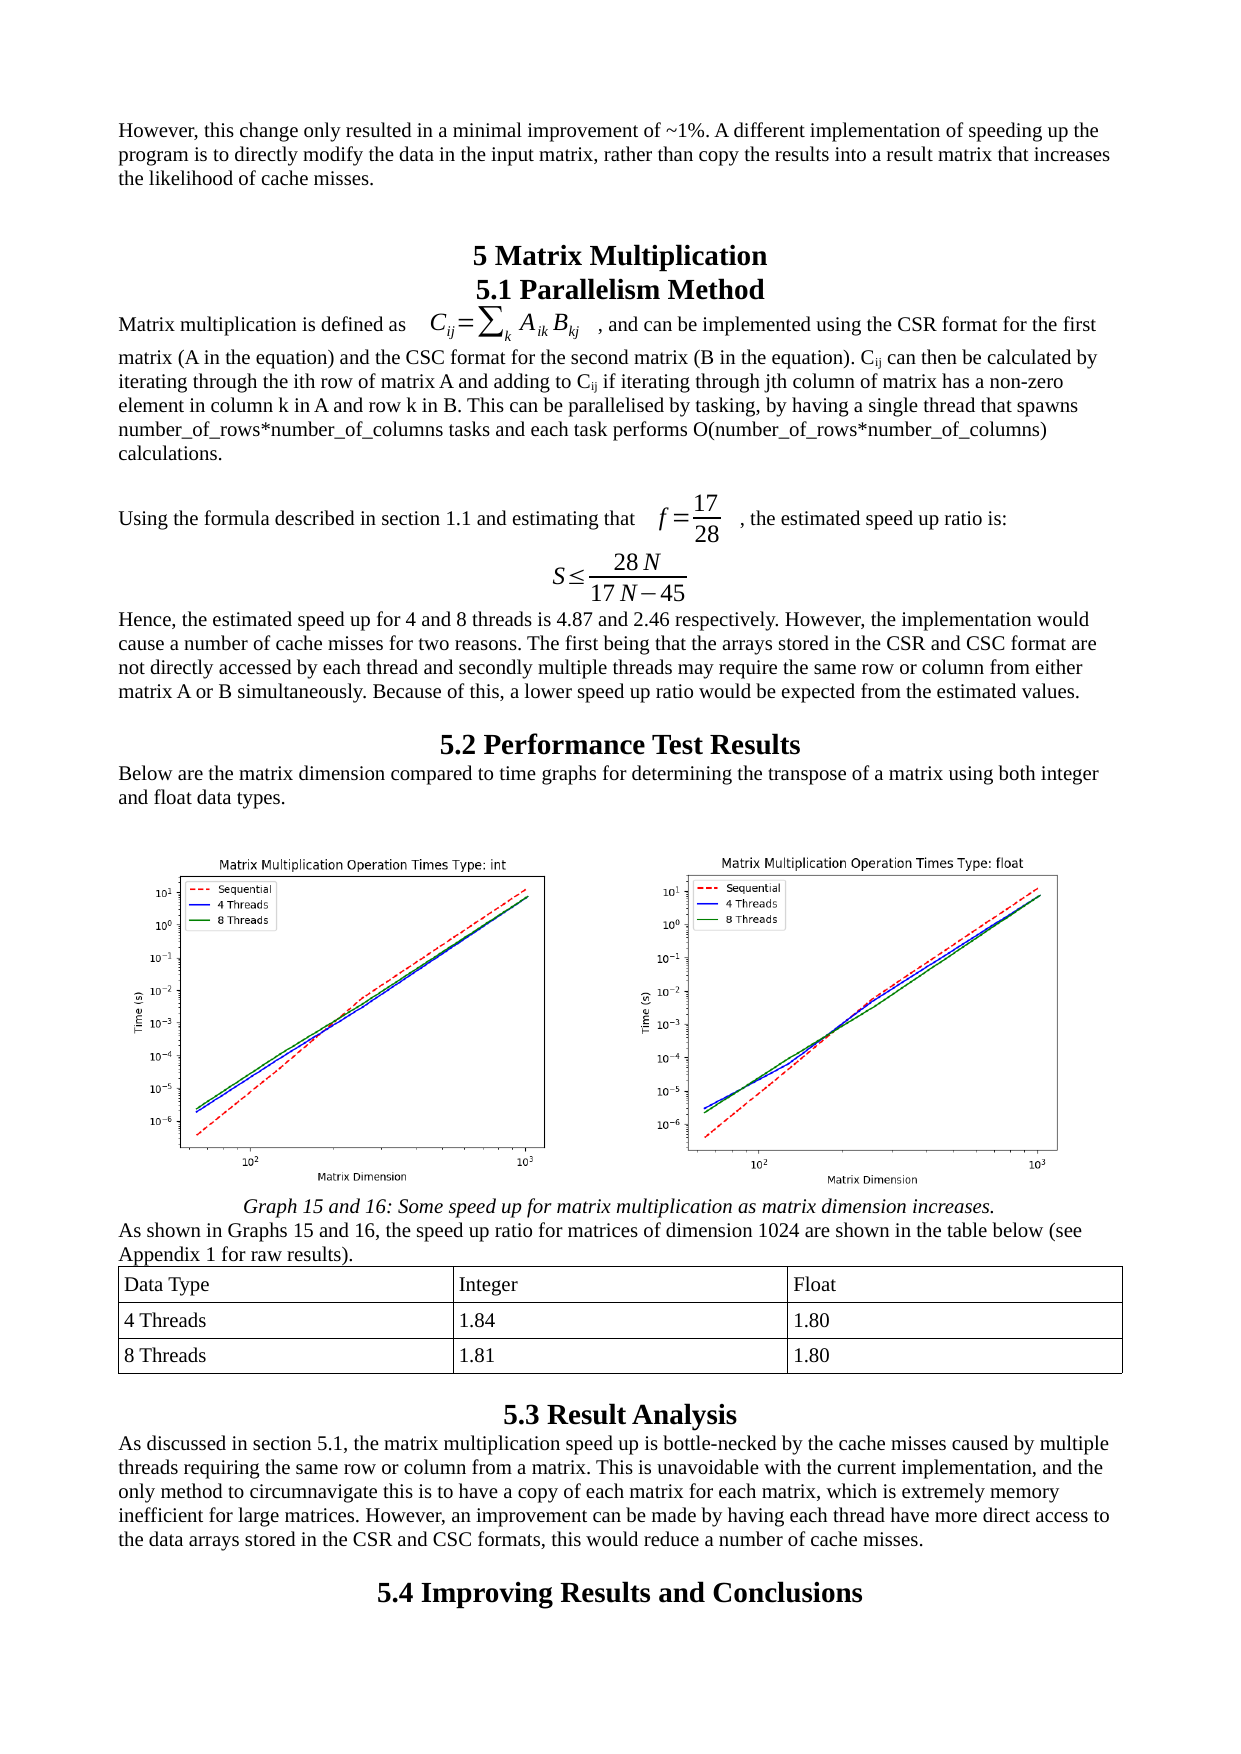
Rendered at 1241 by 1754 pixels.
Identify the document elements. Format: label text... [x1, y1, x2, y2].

table_cell 1.80 [788, 1303, 1122, 1337]
text 5 Matrix Multiplication [118, 238, 1122, 272]
text As discussed in section 5.1, the matrix multiplication speed up is bottle-necked by the cache misses caused by multiple threads requiring the same row or column from a matrix. This is unavoidable with the current implementation, and the only method to circumnavigate this is to have a copy of each matrix for each matrix, which is extremely memory inefficient for large matrices. However, an improvement can be made by having each thread have more direct access to the data arrays stored in the CSR and CSC formats, this would reduce a number of cache misses. [118, 1431, 1122, 1551]
table_cell 1.81 [454, 1339, 787, 1373]
table_header Data Type [119, 1267, 453, 1302]
table_cell 1.84 [454, 1303, 787, 1337]
picture [628, 831, 1104, 1189]
text As shown in Graphs 15 and 16, the speed up ratio for matrices of dimension 1024 are shown in the table below (see Appendix 1 for raw results). [118, 1218, 1122, 1266]
text Using the formula described in section 1.1 and estimating that , the estimated speed up ratio is: [118, 489, 1122, 548]
text Hence, the estimated speed up for 4 and 8 threads is 4.87 and 2.46 respectively. However, the implementation would cause a number of cache misses for two reasons. The first being that the arrays stored in the CSR and CSC format are not directly accessed by each thread and secondly multiple threads may require the same row or column from either matrix A or B simultaneously. Because of this, a lower speed up ratio would be expected from the estimated values. [118, 607, 1122, 703]
text Matrix multiplication is defined as , and can be implemented using the CSR format for the first matrix (A in the equation) and the CSC format for the second matrix (B in the equation). Cij can then be calculated by iterating through the ith row of matrix A and adding to Cij if iterating through jth column of matrix has a non-zero element in column k in A and row k in B. This can be parallelised by tasking, by having a single thread that spawns number_of_rows*number_of_columns tasks and each task performs O(number_of_rows*number_of_columns) calculations. [118, 306, 1122, 465]
text Below are the matrix dimension compared to time graphs for determining the transpose of a matrix using both integer and float data types. [118, 761, 1122, 809]
table_header Float [788, 1267, 1122, 1302]
text 5.4 Improving Results and Conclusions [118, 1575, 1122, 1609]
text 5.1 Parallelism Method [118, 272, 1122, 306]
table_cell 8 Threads [119, 1339, 453, 1373]
text 5.2 Performance Test Results [118, 727, 1122, 761]
table_cell 4 Threads [119, 1303, 453, 1337]
text 5.3 Result Analysis [118, 1397, 1122, 1431]
table_cell 1.80 [788, 1339, 1122, 1373]
text However, this change only resulted in a minimal improvement of ~1%. A different implementation of speeding up the program is to directly modify the data in the input matrix, rather than copy the results into a result matrix that increases the likelihood of cache misses. [118, 118, 1122, 190]
text Graph 15 and 16: Some speed up for matrix multiplication as matrix dimension increases. [118, 1194, 1122, 1218]
table_header Integer [454, 1267, 787, 1302]
picture [121, 833, 591, 1186]
